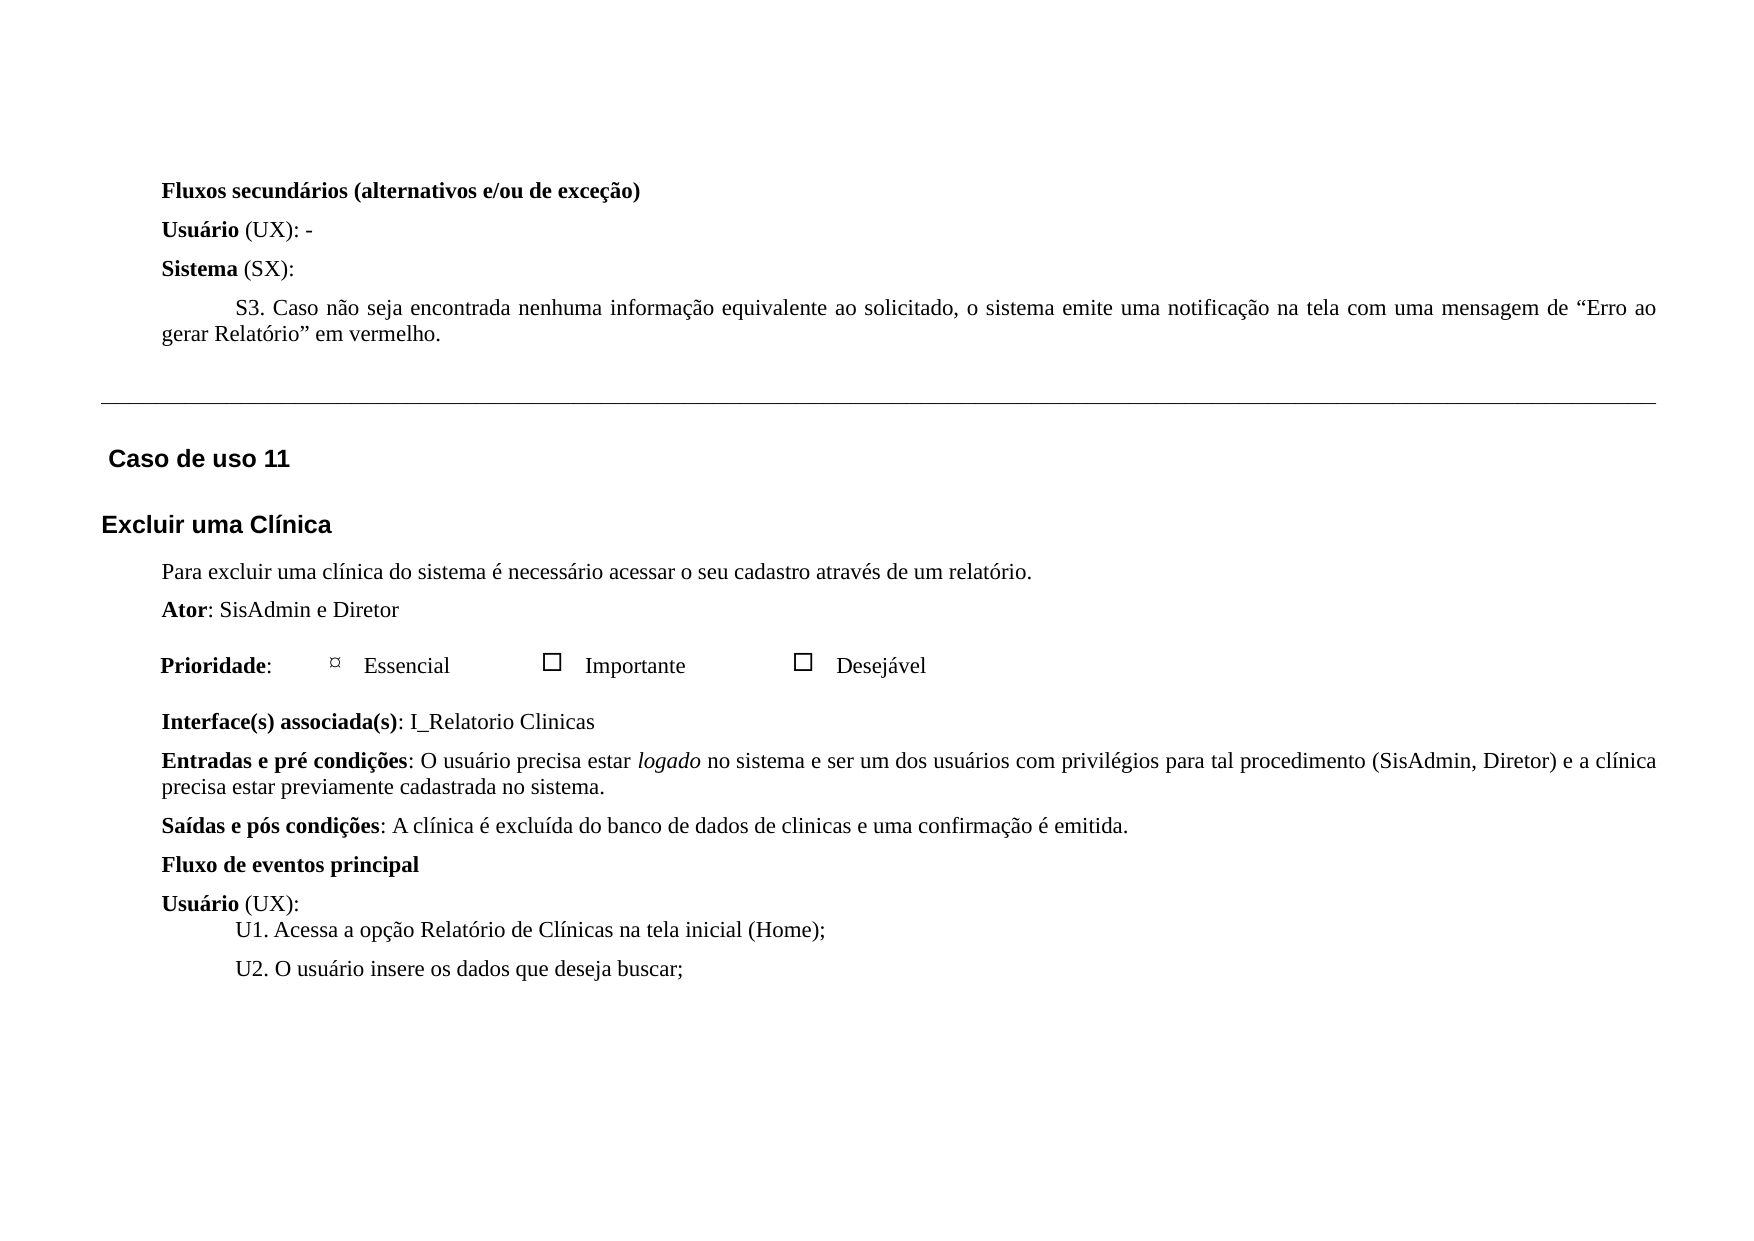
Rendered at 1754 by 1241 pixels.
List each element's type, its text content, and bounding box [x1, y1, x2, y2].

text ________________________________________________________________________________________________________________ [101, 378, 1659, 406]
text Sistema (SX): [161, 255, 1659, 281]
text Para excluir uma clínica do sistema é necessário acessar o seu cadastro através de um relatório. [161, 558, 1659, 584]
text Interface(s) associada(s): I_Relatorio Clinicas [161, 708, 1659, 734]
table_header Desejável [825, 629, 968, 702]
table_header Essencial [352, 629, 529, 702]
table_header  [780, 629, 825, 702]
text Usuário (UX): - [161, 216, 1659, 242]
table_header  [529, 629, 574, 702]
text S3. Caso não seja encontrada nenhuma informação equivalente ao solicitado, o sistema emite uma notificação na tela com uma mensagem de “Erro ao gerar Relatório” em vermelho. [161, 294, 1659, 346]
text Entradas e pré condições: O usuário precisa estar logado no sistema e ser um dos usuários com privilégios para tal procedimento (SisAdmin, Diretor) e a clínica precisa estar previamente cadastrada no sistema. [161, 747, 1659, 800]
text Saídas e pós condições: A clínica é excluída do banco de dados de clinicas e uma confirmação é emitida. [161, 812, 1659, 838]
text Caso de uso 11 [101, 444, 1659, 473]
text Fluxo de eventos principal [161, 851, 1659, 877]
text Fluxos secundários (alternativos e/ou de exceção) [161, 177, 1659, 203]
text U2. O usuário insere os dados que deseja buscar; [161, 955, 1659, 981]
table_header x [308, 629, 352, 702]
text Excluir uma Clínica [101, 510, 1659, 539]
table_header Prioridade: [146, 629, 308, 702]
table_header Importante [574, 629, 780, 702]
text Usuário (UX): U1. Acessa a opção Relatório de Clínicas na tela inicial (Home); [161, 890, 1659, 943]
text Ator: SisAdmin e Diretor [161, 597, 1659, 623]
